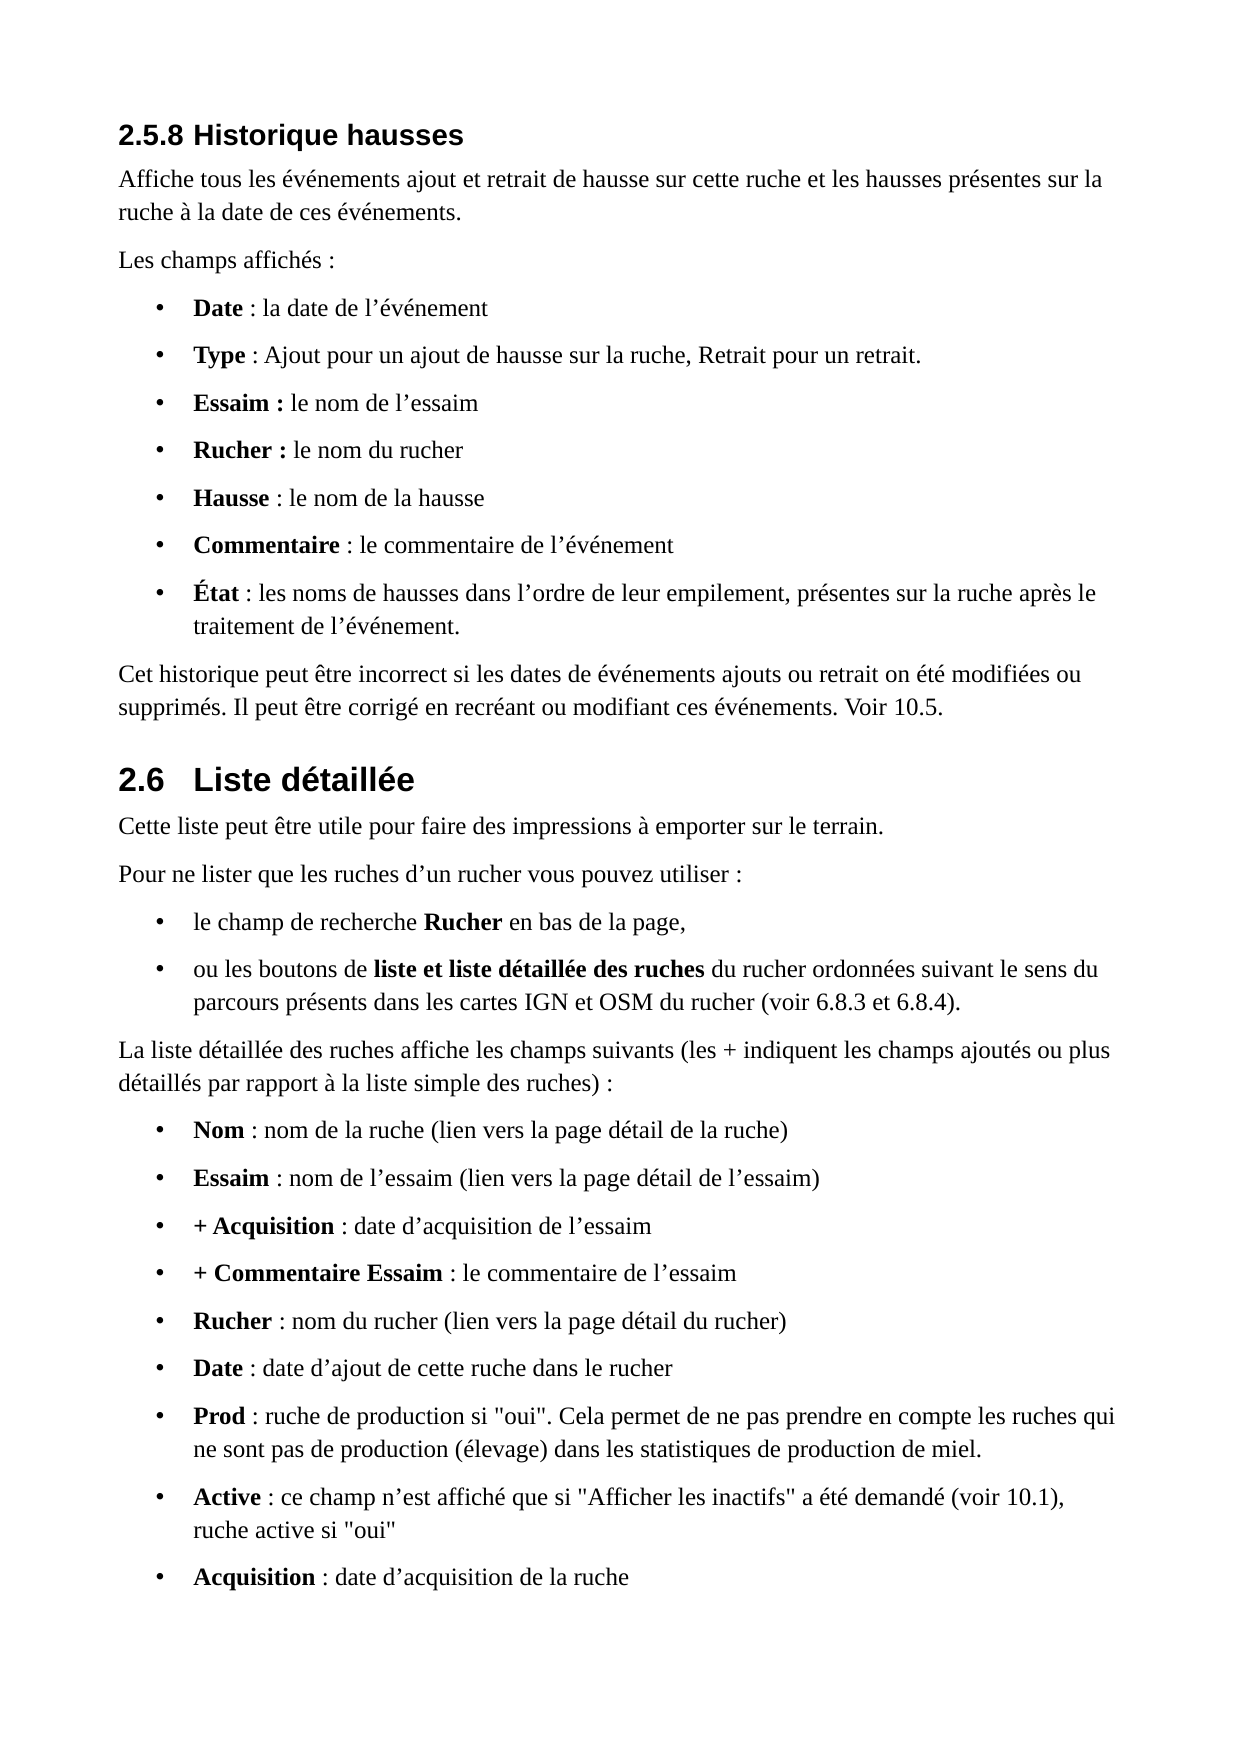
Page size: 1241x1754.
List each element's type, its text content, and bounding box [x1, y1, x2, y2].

list Hausse : le nom de la hausse [156, 483, 1122, 512]
list Active : ce champ n’est affiché que si "Afficher les inactifs" a été demandé (voir 10.1), ruche active si "oui" [156, 1482, 1122, 1543]
subtitle Historique hausses [118, 118, 1122, 152]
text Cet historique peut être incorrect si les dates de événements ajouts ou retrait on été modifiées ou supprimés. Il peut être corrigé en recréant ou modifiant ces événements. Voir 10.5. [118, 659, 1122, 721]
list le champ de recherche Rucher en bas de la page, [156, 907, 1122, 935]
list Rucher : nom du rucher (lien vers la page détail du rucher) [156, 1306, 1122, 1335]
list Essaim : nom de l’essaim (lien vers la page détail de l’essaim) [156, 1163, 1122, 1192]
list Type : Ajout pour un ajout de hausse sur la ruche, Retrait pour un retrait. [156, 340, 1122, 369]
text Cette liste peut être utile pour faire des impressions à emporter sur le terrain. [118, 811, 1122, 840]
text Pour ne lister que les ruches d’un rucher vous pouvez utiliser : [118, 859, 1122, 888]
text Affiche tous les événements ajout et retrait de hausse sur cette ruche et les hausses présentes sur la ruche à la date de ces événements. [118, 164, 1122, 226]
list Acquisition : date d’acquisition de la ruche [156, 1562, 1122, 1591]
list Rucher : le nom du rucher [156, 435, 1122, 464]
list ou les boutons de liste et liste détaillée des ruches du rucher ordonnées suivant le sens du parcours présents dans les cartes IGN et OSM du rucher (voir 6.8.3 et 6.8.4). [156, 954, 1122, 1016]
list + Acquisition : date d’acquisition de l’essaim [156, 1211, 1122, 1239]
list Prod : ruche de production si "oui". Cela permet de ne pas prendre en compte les ruches qui ne sont pas de production (élevage) dans les statistiques de production de miel. [156, 1401, 1122, 1463]
text La liste détaillée des ruches affiche les champs suivants (les + indiquent les champs ajoutés ou plus détaillés par rapport à la liste simple des ruches) : [118, 1035, 1122, 1097]
subtitle Liste détaillée [118, 760, 1122, 799]
list Nom : nom de la ruche (lien vers la page détail de la ruche) [156, 1116, 1122, 1144]
list État : les noms de hausses dans l’ordre de leur empilement, présentes sur la ruche après le traitement de l’événement. [156, 578, 1122, 640]
list Date : date d’ajout de cette ruche dans le rucher [156, 1353, 1122, 1382]
list Date : la date de l’événement [156, 293, 1122, 321]
text Les champs affichés : [118, 245, 1122, 274]
list Commentaire : le commentaire de l’événement [156, 531, 1122, 559]
list Essaim : le nom de l’essaim [156, 388, 1122, 417]
list + Commentaire Essaim : le commentaire de l’essaim [156, 1258, 1122, 1287]
